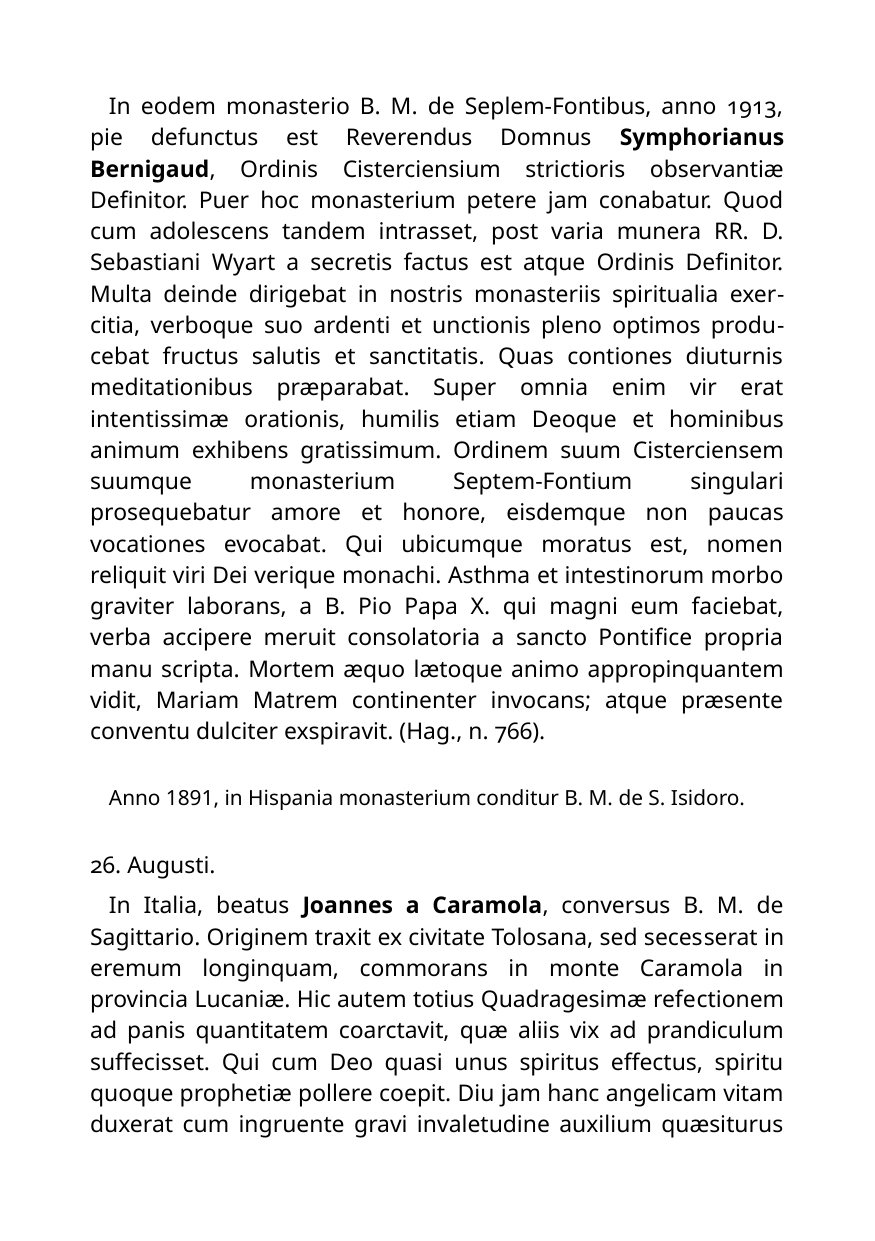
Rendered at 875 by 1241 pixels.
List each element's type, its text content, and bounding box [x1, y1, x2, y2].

text In eodem monasterio B. M. de Seplem-Fontibus, anno 1913, pie defunctus est Reverendus Domnus Symphorianus Bernigaud, Ordinis Cisterciensium strictioris observantiæ Definitor. Puer hoc monasterium petere jam conabatur. Quod cum adolescens tandem intrasset, post varia munera RR. D. Sebastiani Wyart a secretis factus est atque Ordinis Definitor. Multa deinde dirigebat in nostris monasteriis spiritualia exer­citia, verboque suo ardenti et unctionis pleno optimos produ­cebat fructus salutis et sanctitatis. Quas contiones diuturnis meditationibus præparabat. Super omnia enim vir erat intentissimæ orationis, humilis etiam Deoque et hominibus animum exhibens gratissimum. Ordinem suum Cisterciensem suumque monasterium Septem-Fontium singulari prosequebatur amore et honore, eisdemque non paucas vocationes evocabat. Qui ubicumque moratus est, nomen reliquit viri Dei verique monachi. Asthma et intestinorum morbo graviter laborans, a B. Pio Papa X. qui magni eum faciebat, verba accipere meruit consolatoria a sancto Pontifice propria manu scripta. Mortem æquo lætoque animo appropinquantem vidit, Mariam Matrem continenter invocans; atque præsente conventu dul­citer exspiravit. (Hag., n. 766). [90, 90, 784, 746]
text 26. Augusti. [90, 849, 784, 881]
text Anno 1891, in Hispania monasterium conditur B. M. de S. Isidoro. [90, 783, 784, 812]
text In Italia, beatus Joannes a Caramola, conversus B. M. de Sagittario. Originem traxit ex civitate Tolosana, sed seces­serat in eremum longinquam, commorans in monte Caramola in provincia Lucaniæ. Hic autem totius Quadragesimæ refe­ctionem ad panis quantitatem coarctavit, quæ aliis vix ad prandiculum suffecisset. Qui cum Deo quasi unus spiritus effectus, spiritu quoque prophetiæ pollere coepit. Diu jam hanc angelicam vitam duxerat cum ingruente gravi invaletudine auxilium quæsiturus [90, 889, 784, 1139]
